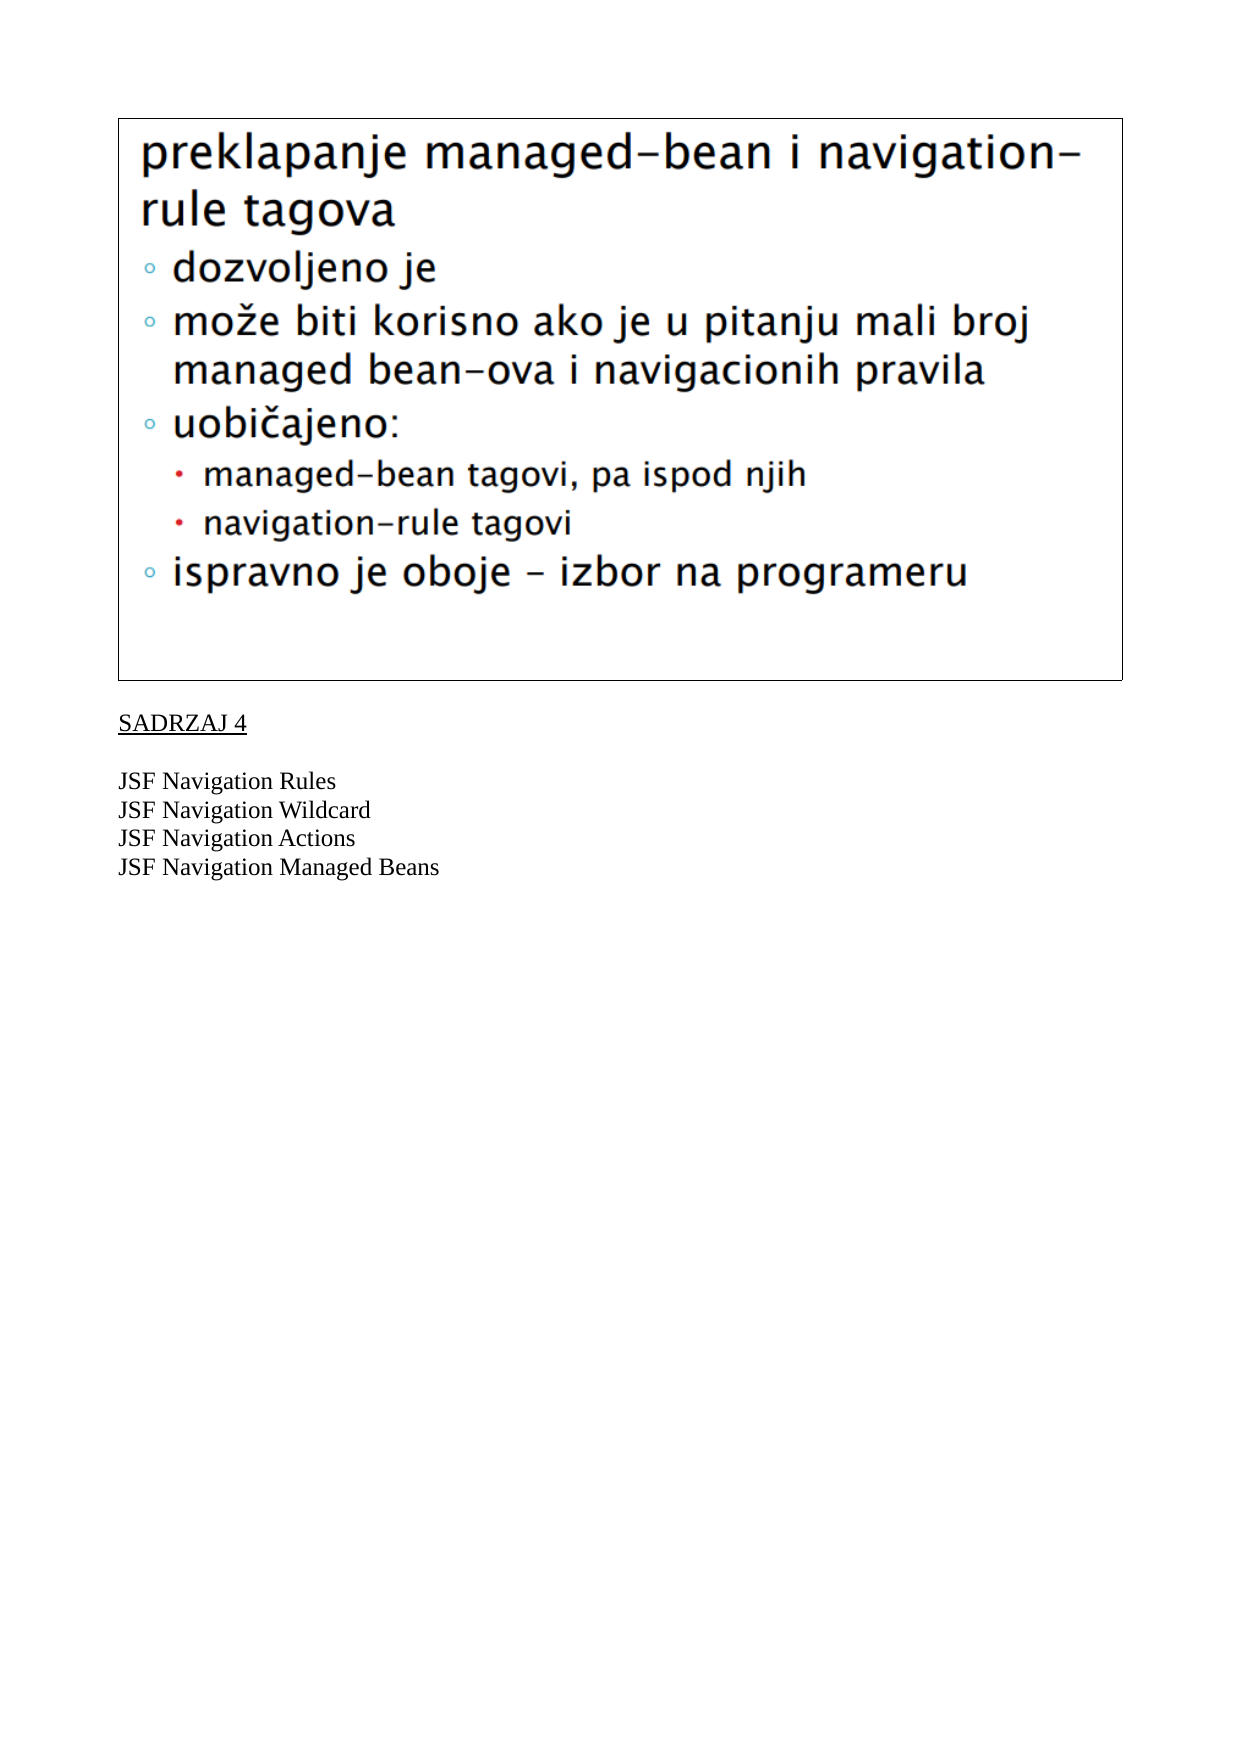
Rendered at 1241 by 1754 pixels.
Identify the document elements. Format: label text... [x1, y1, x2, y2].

text JSF Navigation Wildcard [118, 795, 1122, 823]
text JSF Navigation Rules [118, 766, 1122, 795]
picture [121, 121, 1119, 677]
text JSF Navigation Managed Beans [118, 852, 1122, 881]
text JSF Navigation Actions [118, 823, 1122, 852]
text SADRZAJ 4 [118, 708, 1122, 737]
